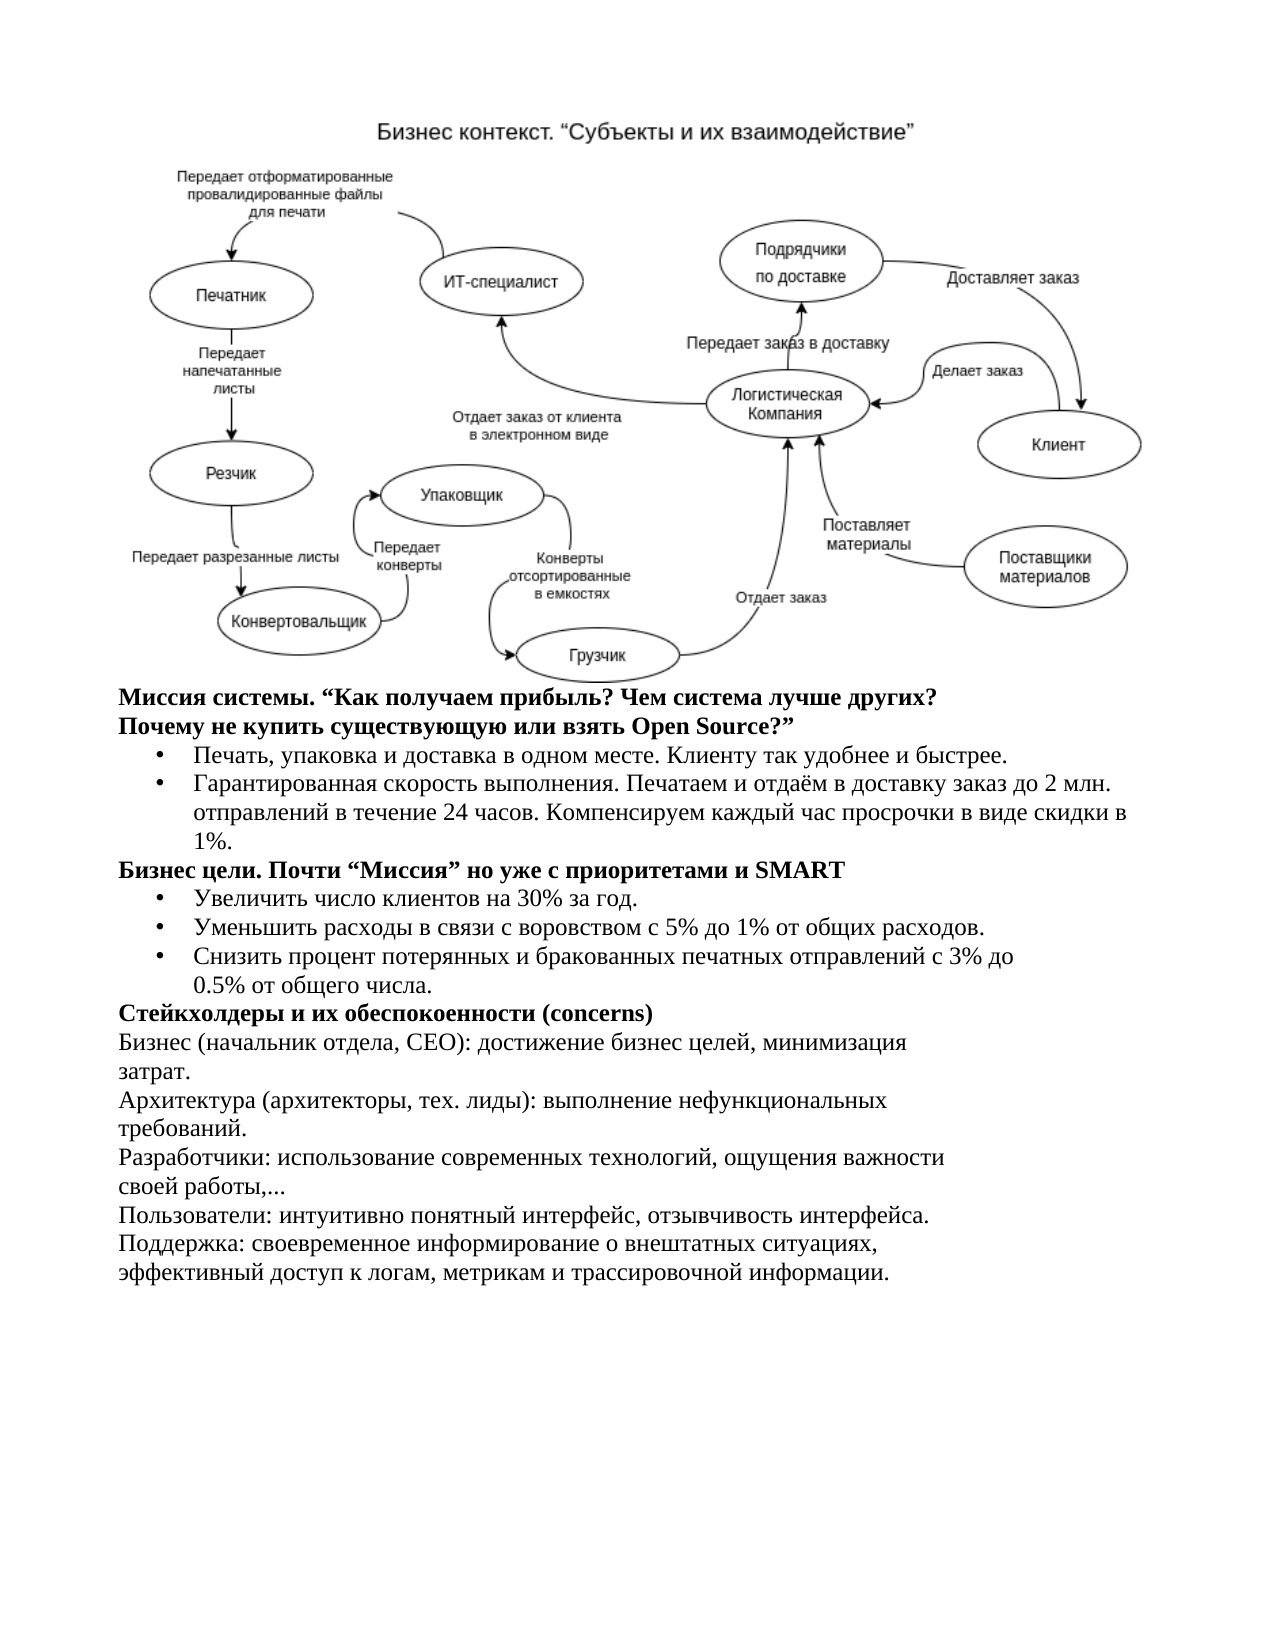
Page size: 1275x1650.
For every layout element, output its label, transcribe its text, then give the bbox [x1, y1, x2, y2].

picture [132, 118, 1143, 683]
list Уменьшить расходы в связи с воровством с 5% до 1% от общих расходов. [156, 912, 1157, 941]
text Почему не купить существующую или взять Open Source?” [118, 711, 1157, 740]
text эффективный доступ к логам, метрикам и трассировочной информации. [118, 1257, 1157, 1286]
text Бизнес (начальник отдела, СЕО): достижение бизнес целей, минимизация [118, 1027, 1157, 1056]
text затрат. [118, 1056, 1157, 1085]
text Пользователи: интуитивно понятный интерфейс, отзывчивость интерфейса. [118, 1200, 1157, 1228]
text требований. [118, 1113, 1157, 1142]
text Бизнес цели. Почти “Миссия” но уже с приоритетами и SMART [118, 855, 1157, 883]
list Гарантированная скорость выполнения. Печатаем и отдаём в доставку заказ до 2 млн. отправлений в течение 24 часов. Компенсируем каждый час просрочки в виде скидки в 1%. [156, 768, 1157, 855]
text Поддержка: своевременное информирование о внештатных ситуациях, [118, 1228, 1157, 1257]
text своей работы,... [118, 1171, 1157, 1200]
list Печать, упаковка и доставка в одном месте. Клиенту так удобнее и быстрее. [156, 740, 1157, 768]
list Увеличить число клиентов на 30% за год. [156, 883, 1157, 912]
text Архитектура (архитекторы, тех. лиды): выполнение нефункциональных [118, 1085, 1157, 1113]
list 0.5% от общего числа. [156, 970, 1157, 998]
list Снизить процент потерянных и бракованных печатных отправлений с 3% до [156, 941, 1157, 970]
text Стейкхолдеры и их обеспокоенности (concerns) [118, 998, 1157, 1027]
text Миссия системы. “Как получаем прибыль? Чем система лучше других? [118, 118, 1157, 711]
text Разработчики: использование современных технологий, ощущения важности [118, 1142, 1157, 1171]
